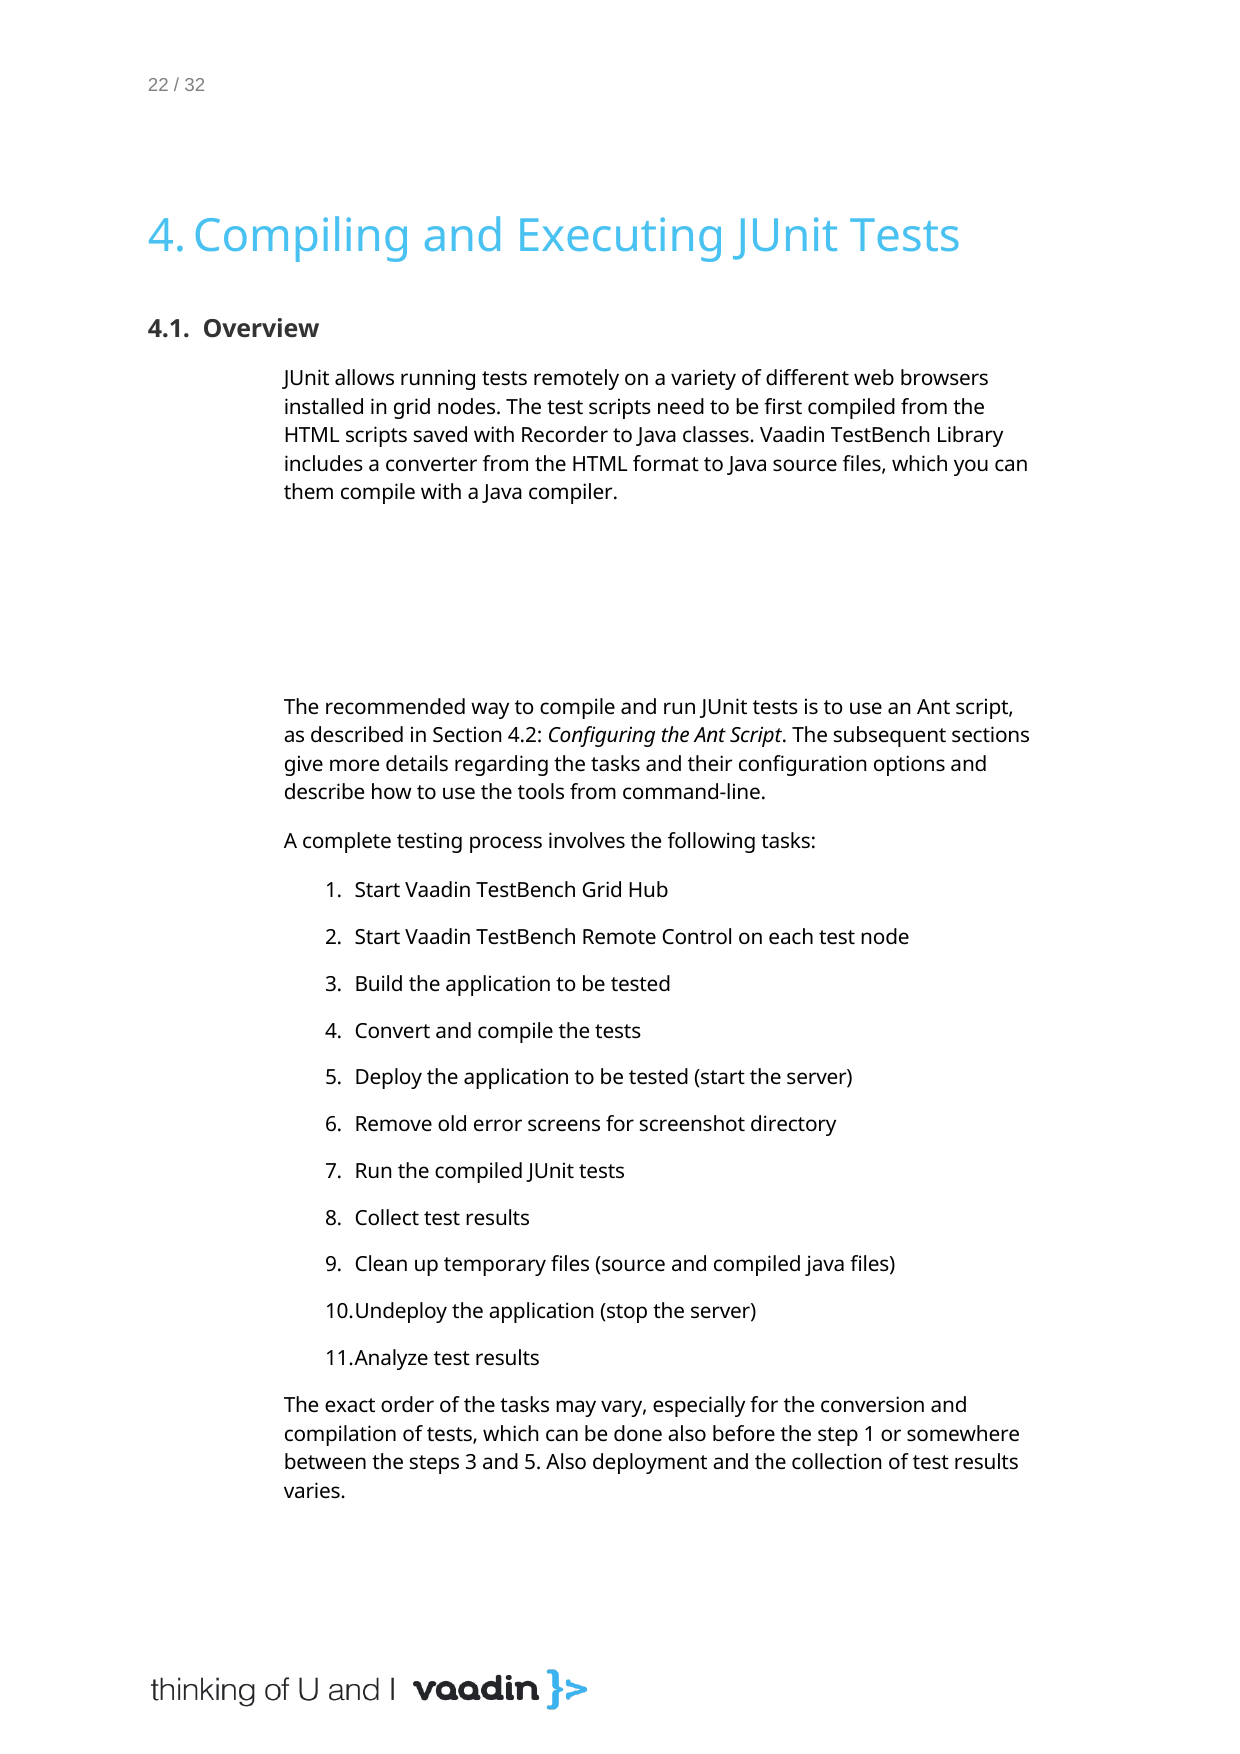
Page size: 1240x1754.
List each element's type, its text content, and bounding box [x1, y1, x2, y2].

text JUnit allows running tests remotely on a variety of different web browsers installed in grid nodes. The test scripts need to be first compiled from the HTML scripts saved with Recorder to Java classes. Vaadin TestBench Library includes a converter from the HTML format to Java source files, which you can them compile with a Java compiler. [283, 363, 1033, 506]
picture [150, 1665, 590, 1712]
list Collect test results [325, 1203, 1033, 1231]
subtitle Compiling and Executing JUnit Tests [148, 202, 1033, 264]
list Undeploy the application (stop the server) [325, 1296, 1033, 1325]
text A complete testing process involves the following tasks: [283, 826, 1033, 855]
list Build the application to be tested [325, 969, 1033, 997]
list Convert and compile the tests [325, 1016, 1033, 1044]
list Analyze test results [325, 1343, 1033, 1372]
list Remove old error screens for screenshot directory [325, 1109, 1033, 1138]
list Start Vaadin TestBench Remote Control on each test node [325, 922, 1033, 951]
text The recommended way to compile and run JUnit tests is to use an Ant script, as described in Section 4.2: Configuring the Ant Script. The subsequent sections give more details regarding the tasks and their configuration options and describe how to use the tools from command-line. [283, 692, 1033, 806]
list Start Vaadin TestBench Grid Hub [325, 875, 1033, 904]
subtitle Overview [148, 311, 1033, 345]
list Run the compiled JUnit tests [325, 1156, 1033, 1184]
list Deploy the application to be tested (start the server) [325, 1062, 1033, 1091]
text The exact order of the tasks may vary, especially for the conversion and compilation of tests, which can be done also before the step 1 or somewhere between the steps 3 and 5. Also deployment and the collection of test results varies. [283, 1390, 1033, 1504]
list Clean up temporary files (source and compiled java files) [325, 1249, 1033, 1278]
